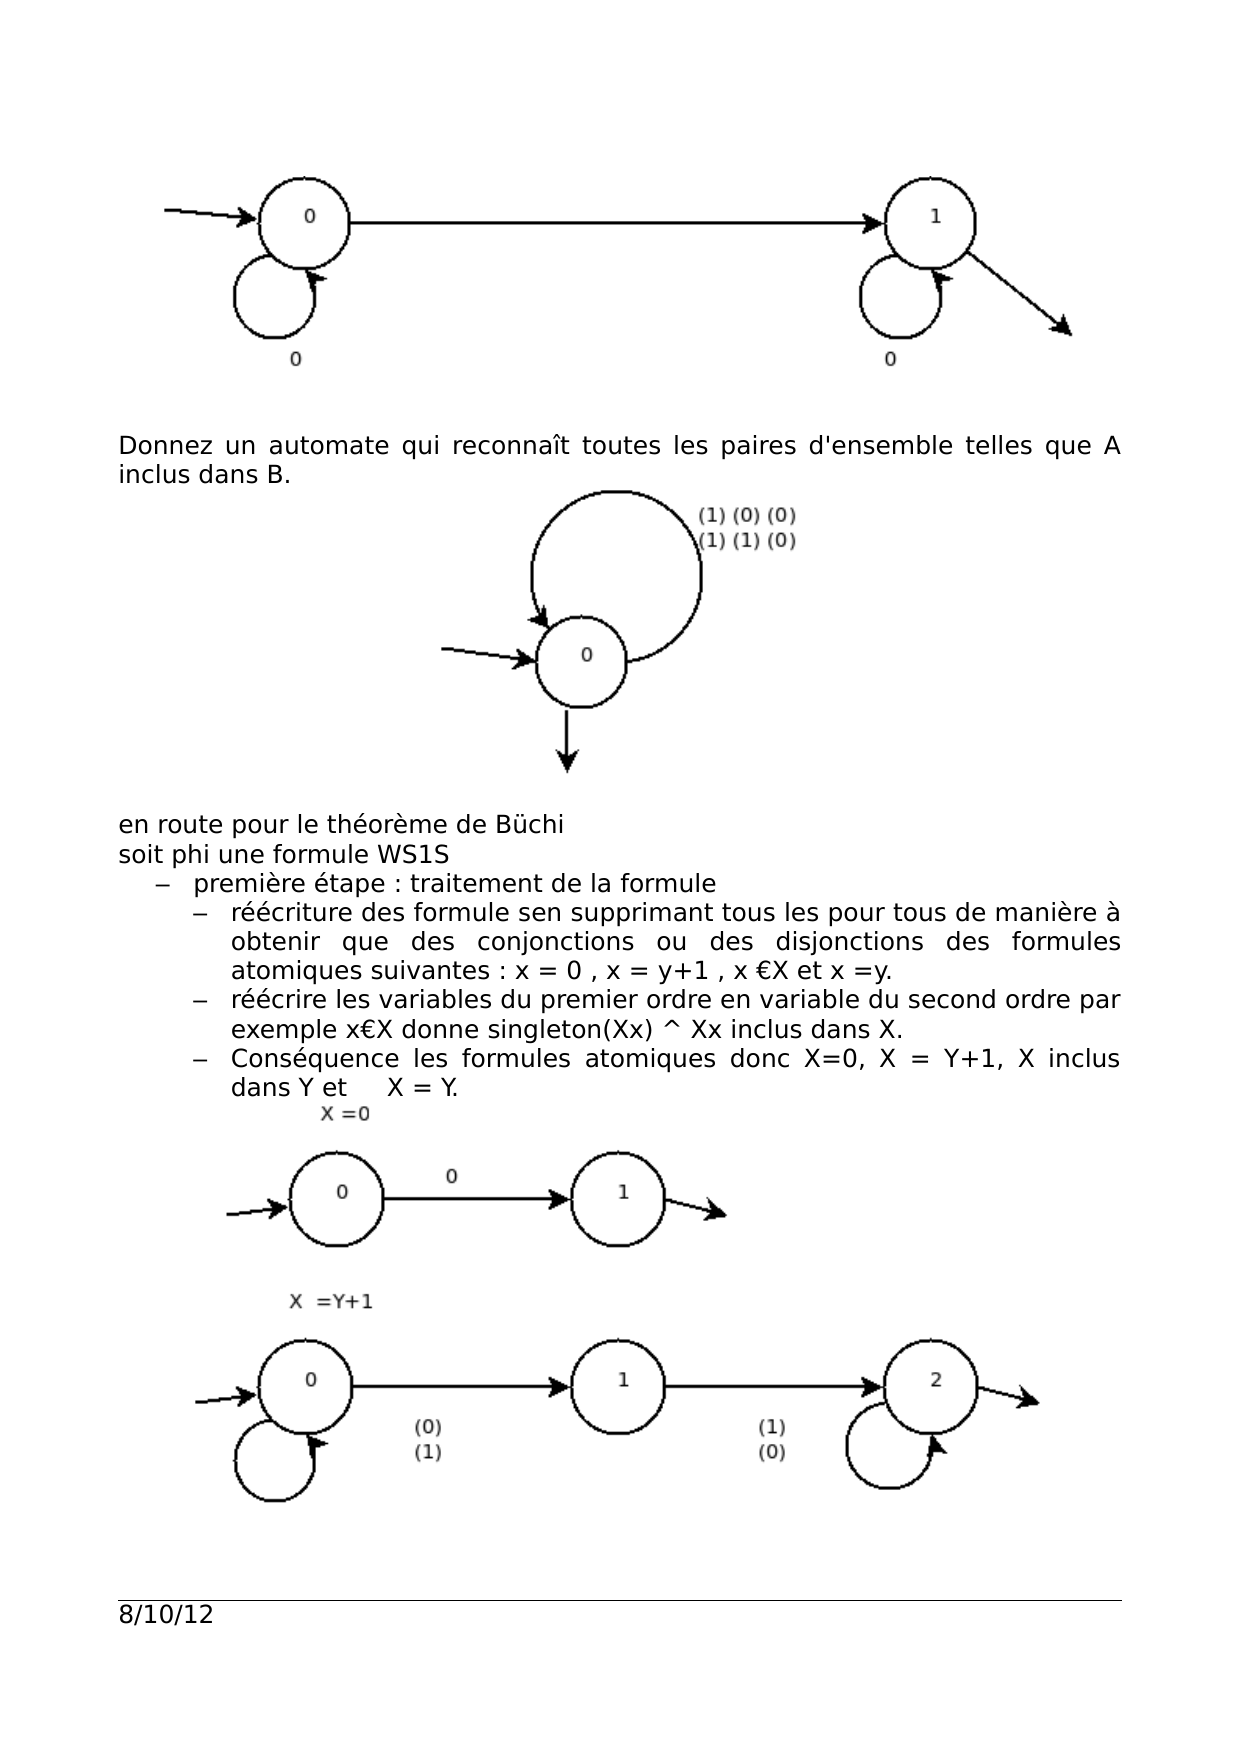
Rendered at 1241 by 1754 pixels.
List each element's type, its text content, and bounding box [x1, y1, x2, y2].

text en route pour le théorème de Büchi [118, 811, 1122, 840]
list Conséquence les formules atomiques donc X=0, X = Y+1, X inclus dans Y et X = Y. [193, 1044, 1122, 1102]
text soit phi une formule WS1S [118, 840, 1122, 869]
picture [194, 1102, 1046, 1504]
list première étape : traitement de la formule [156, 869, 1122, 898]
list réécriture des formule sen supprimant tous les pour tous de manière à obtenir que des conjonctions ou des disjonctions des formules atomiques suivantes : x = 0 , x = y+1 , x €X et x =y. [193, 898, 1122, 986]
text 8/10/12 [118, 1601, 1122, 1629]
list réécrire les variables du premier ordre en variable du second ordre par exemple x€X donne singleton(Xx) ^ Xx inclus dans X. [193, 986, 1122, 1044]
picture [440, 490, 800, 778]
text Donnez un automate qui reconnaît toutes les paires d'ensemble telles que A inclus dans B. [118, 432, 1122, 490]
picture [163, 176, 1077, 374]
